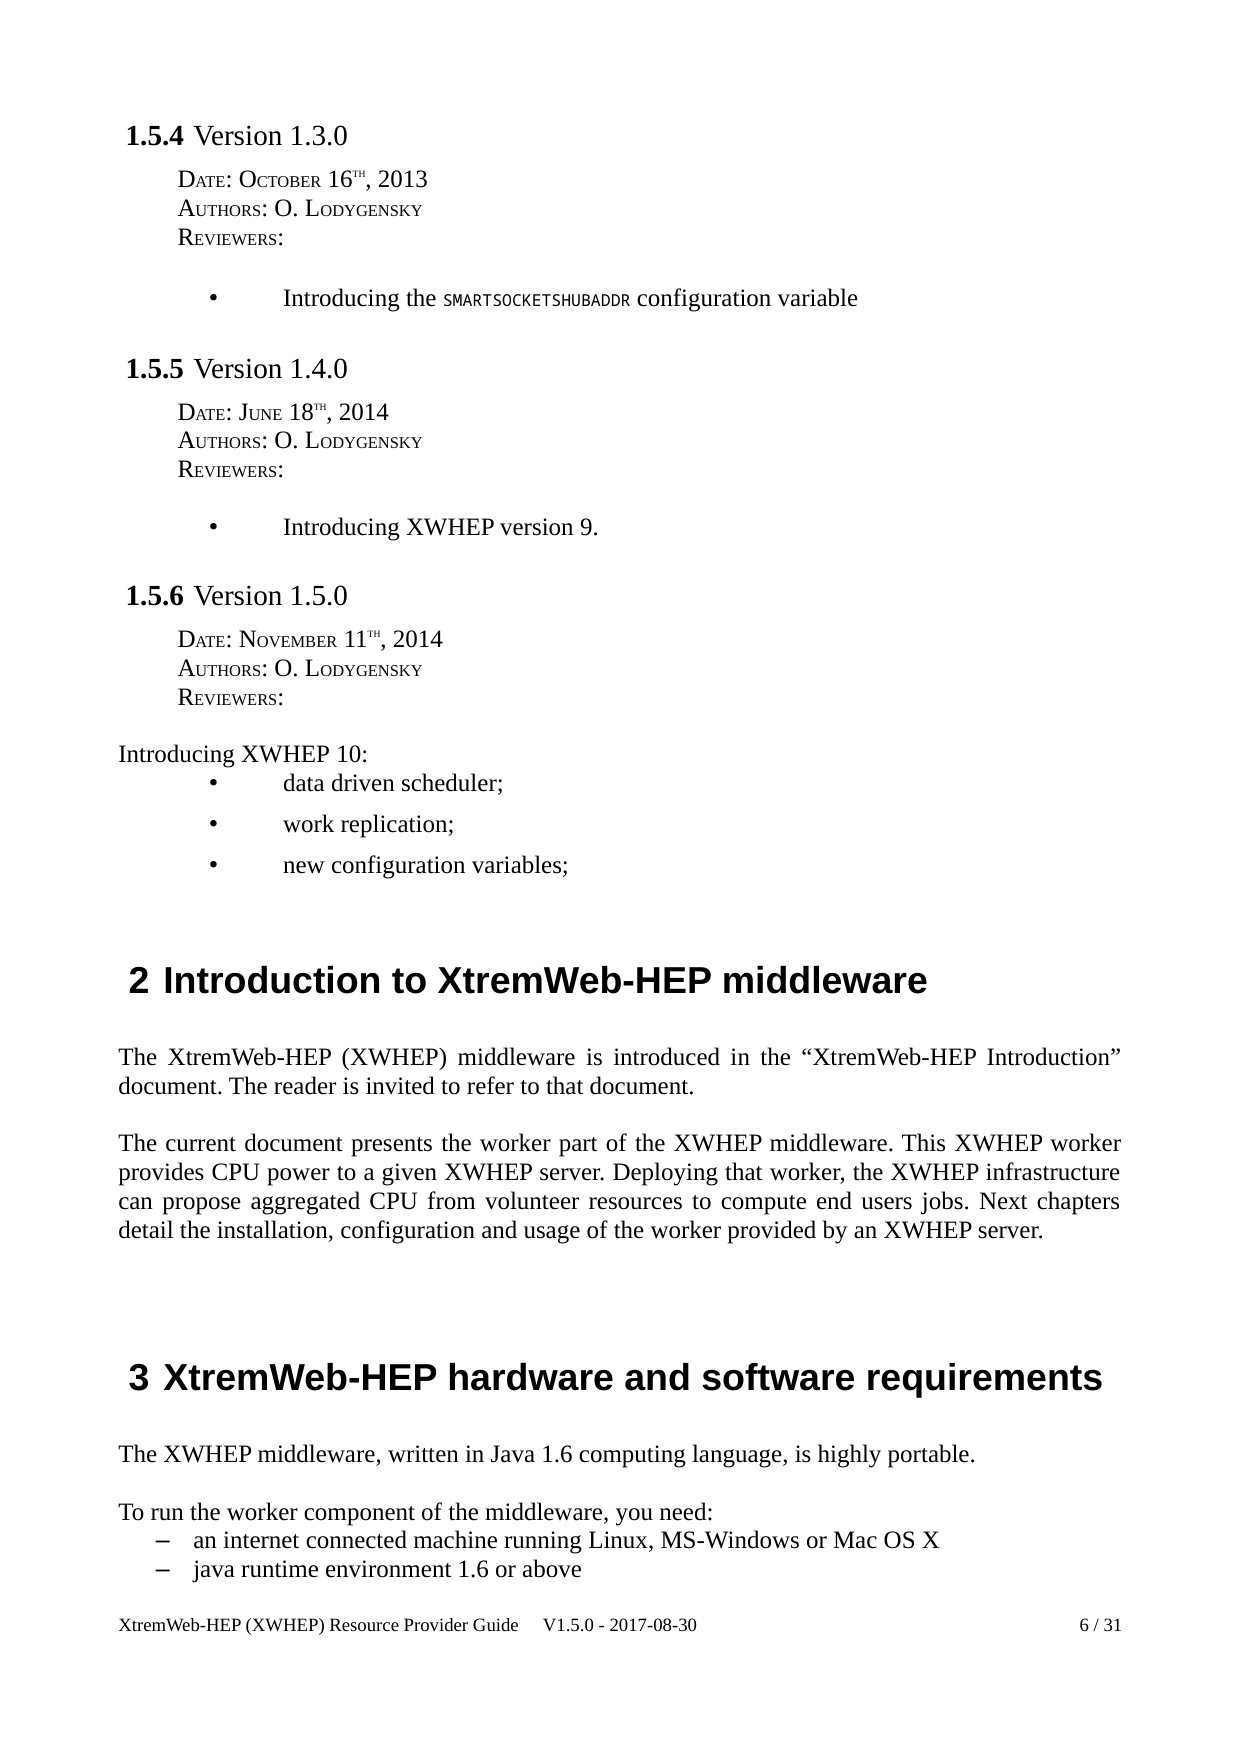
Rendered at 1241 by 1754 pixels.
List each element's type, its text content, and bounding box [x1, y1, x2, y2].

text Reviewers: [177, 682, 1122, 710]
text Reviewers: [177, 222, 1122, 250]
list Introducing XWHEP version 9. [209, 512, 1035, 541]
text To run the worker component of the middleware, you need: [118, 1497, 1122, 1525]
subtitle Introduction to XtremWeb-HEP middleware [118, 958, 1122, 1001]
text The current document presents the worker part of the XWHEP middleware. This XWHEP worker provides CPU power to a given XWHEP server. Deploying that worker, the XWHEP infrastructure can propose aggregated CPU from volunteer resources to compute end users jobs. Next chapters detail the installation, configuration and usage of the worker provided by an XWHEP server. [118, 1128, 1122, 1243]
subtitle Version 1.5.0 [118, 578, 1122, 612]
list work replication; [209, 809, 1035, 838]
text The XWHEP middleware, written in Java 1.6 computing language, is highly portable. [118, 1439, 1122, 1468]
text Date: June 18th, 2014 [177, 397, 1122, 426]
text Authors: O. Lodygensky [177, 193, 1122, 222]
text Authors: O. Lodygensky [177, 426, 1122, 454]
list an internet connected machine running Linux, MS-Windows or Mac OS X [156, 1525, 1122, 1554]
text Introducing XWHEP 10: [118, 739, 1122, 768]
text Authors: O. Lodygensky [177, 653, 1122, 682]
list new configuration variables; [209, 850, 1035, 879]
text Reviewers: [177, 454, 1122, 483]
subtitle Version 1.3.0 [118, 118, 1122, 152]
list data driven scheduler; [209, 768, 1035, 797]
list java runtime environment 1.6 or above [156, 1554, 1122, 1583]
text Date: November 11th, 2014 [177, 624, 1122, 653]
subtitle Version 1.4.0 [118, 351, 1122, 384]
list Introducing the smartsocketshubaddr configuration variable [209, 279, 1035, 313]
subtitle XtremWeb-HEP hardware and software requirements [118, 1355, 1122, 1398]
text Date: October 16th, 2013 [177, 164, 1122, 193]
text The XtremWeb-HEP (XWHEP) middleware is introduced in the “XtremWeb-HEP Introduction” document. The reader is invited to refer to that document. [118, 1042, 1122, 1100]
